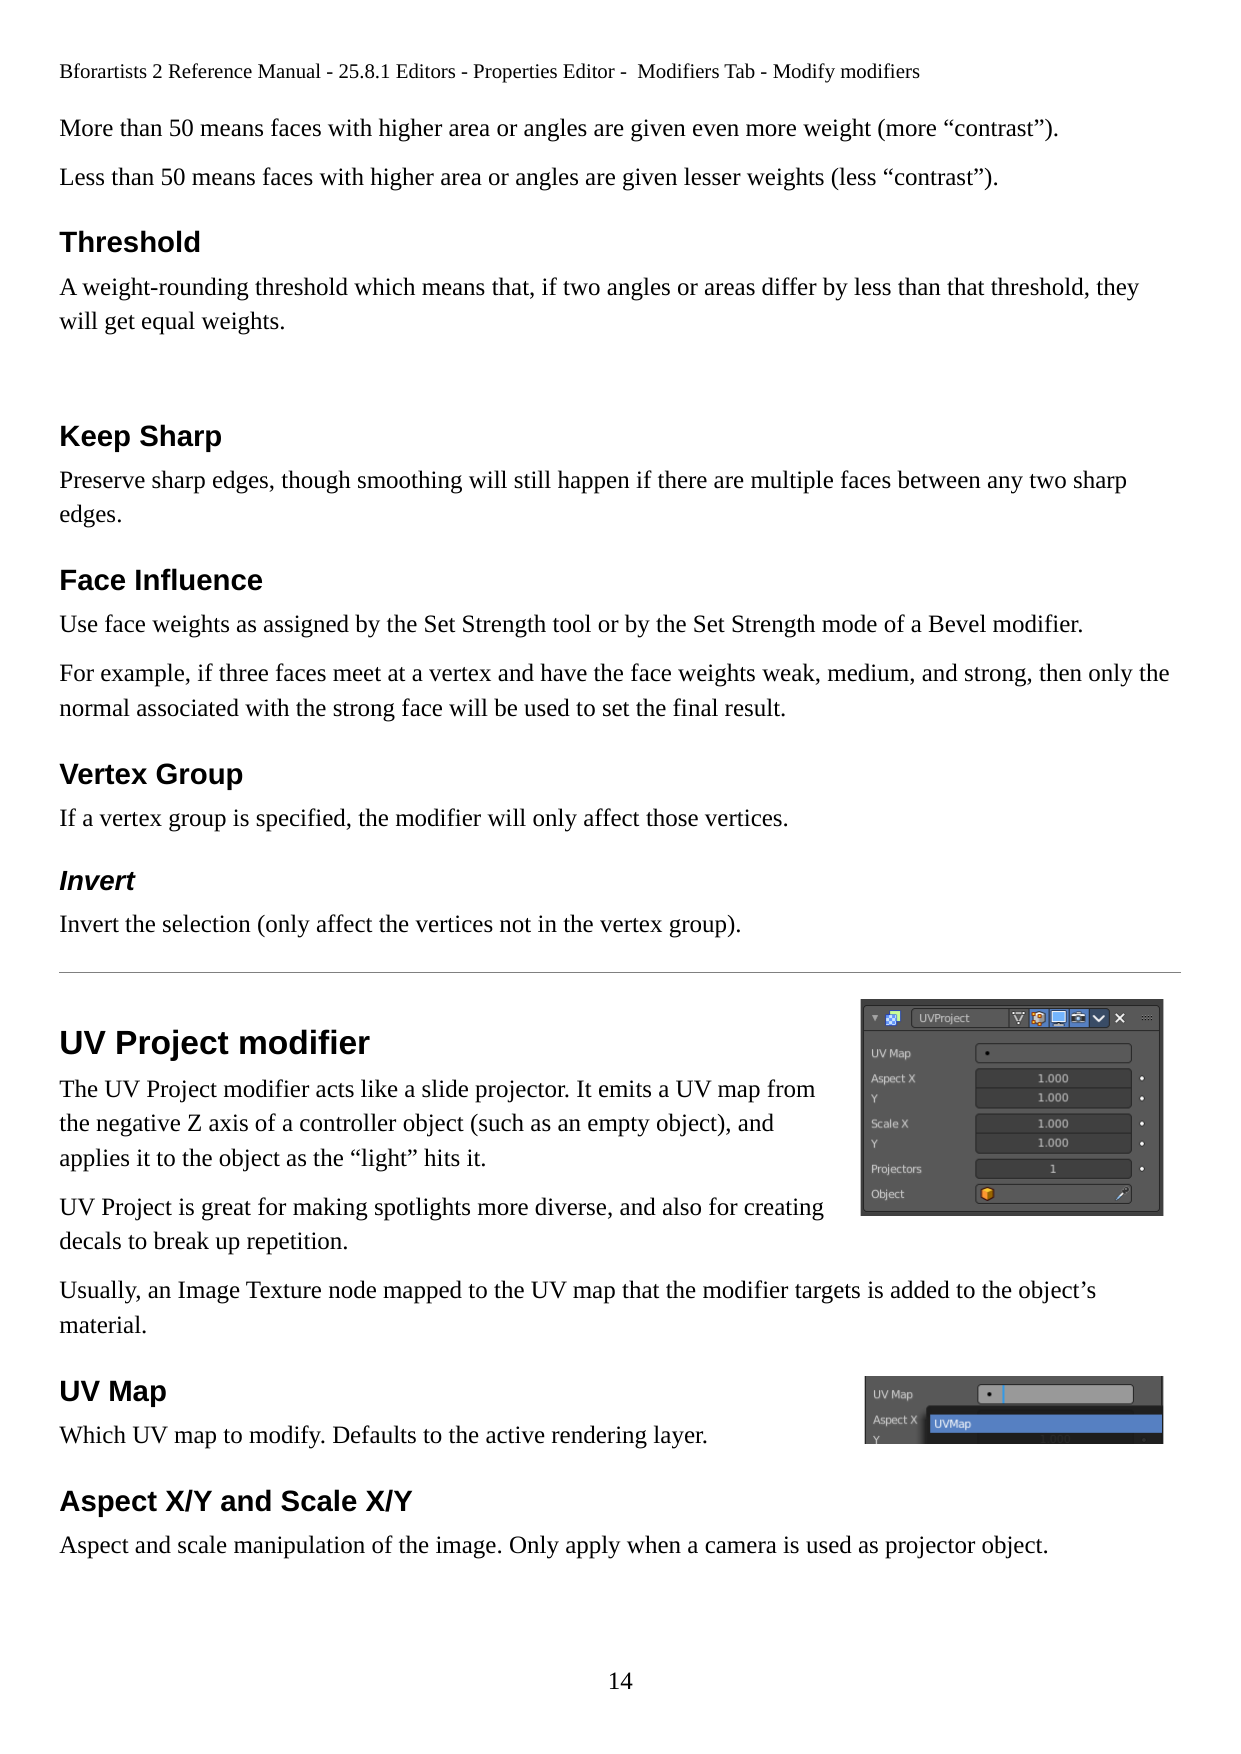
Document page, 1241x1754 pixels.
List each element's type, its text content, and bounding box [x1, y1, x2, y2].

picture [860, 999, 1164, 1216]
subtitle UV Map [59, 1374, 1181, 1407]
text The UV Project modifier acts like a slide projector. It emits a UV map from the negative Z axis of a controller object (such as an empty object), and applies it to the object as the “light” hits it. [59, 1074, 860, 1172]
text For example, if three faces meet at a vertex and have the face weights weak, medium, and strong, then only the normal associated with the strong face will be used to set the final result. [59, 658, 1181, 722]
picture [864, 1376, 1164, 1444]
subtitle Threshold [59, 225, 1181, 259]
text Less than 50 means faces with higher area or angles are given lesser weights (less “contrast”). [59, 162, 1181, 190]
subtitle Aspect X/Y and Scale X/Y [59, 1483, 1181, 1517]
subtitle Vertex Group [59, 757, 1181, 790]
text Use face weights as assigned by the Set Strength tool or by the Set Strength mode of a Bevel modifier. [59, 609, 1181, 638]
subtitle [1164, 1023, 1181, 1061]
text Invert the selection (only affect the vertices not in the vertex group). [59, 909, 1181, 937]
text Which UV map to modify. Defaults to the active rendering layer. [59, 1420, 1181, 1449]
text If a vertex group is specified, the modifier will only affect those vertices. [59, 803, 1181, 832]
subtitle Invert [59, 864, 1181, 896]
text Aspect and scale manipulation of the image. Only apply when a camera is used as projector object. [59, 1530, 1181, 1558]
text Preserve sharp edges, though smoothing will still happen if there are multiple faces between any two sharp edges. [59, 465, 1181, 528]
text A weight-rounding threshold which means that, if two angles or areas differ by less than that threshold, they will get equal weights. [59, 272, 1181, 335]
subtitle Keep Sharp [59, 419, 1181, 452]
subtitle Face Influence [59, 563, 1181, 597]
text Usually, an Image Texture node mapped to the UV map that the modifier targets is added to the object’s material. [59, 1276, 1181, 1339]
subtitle UV Project modifier [59, 1023, 860, 1061]
text UV Project is great for making spotlights more diverse, and also for creating decals to break up repetition. [59, 1192, 1181, 1255]
text More than 50 means faces with higher area or angles are given even more weight (more “contrast”). [59, 113, 1181, 141]
